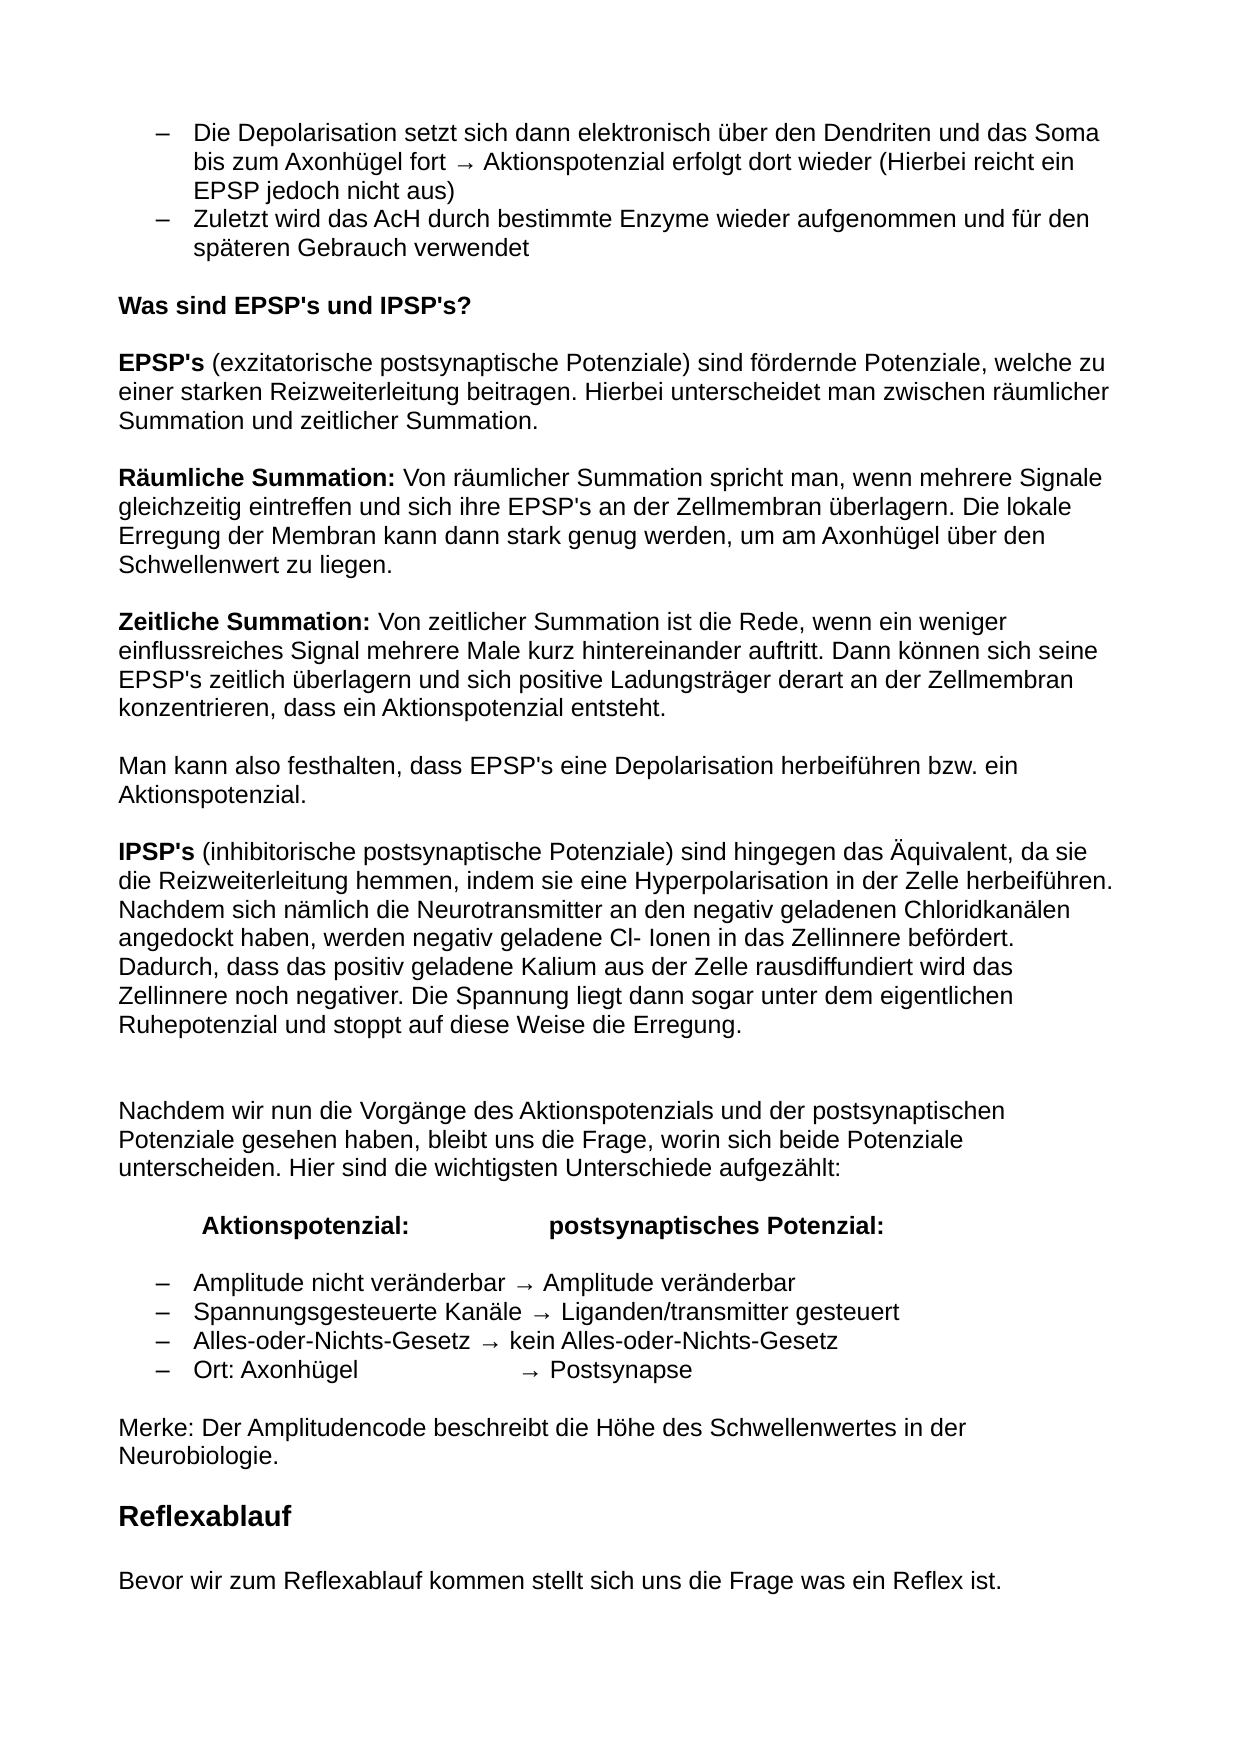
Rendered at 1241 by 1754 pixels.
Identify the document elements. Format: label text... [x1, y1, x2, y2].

text Man kann also festhalten, dass EPSP's eine Depolarisation herbeiführen bzw. ein Aktionspotenzial. [118, 751, 1122, 808]
list Amplitude nicht veränderbar → Amplitude veränderbar [156, 1268, 1122, 1297]
text Räumliche Summation: Von räumlicher Summation spricht man, wenn mehrere Signale gleichzeitig eintreffen und sich ihre EPSP's an der Zellmembran überlagern. Die lokale Erregung der Membran kann dann stark genug werden, um am Axonhügel über den Schwellenwert zu liegen. [118, 463, 1122, 578]
list Die Depolarisation setzt sich dann elektronisch über den Dendriten und das Soma bis zum Axonhügel fort → Aktionspotenzial erfolgt dort wieder (Hierbei reicht ein EPSP jedoch nicht aus) [156, 118, 1122, 204]
list Zuletzt wird das AcH durch bestimmte Enzyme wieder aufgenommen und für den späteren Gebrauch verwendet [156, 204, 1122, 262]
list Spannungsgesteuerte Kanäle → Liganden/transmitter gesteuert [156, 1297, 1122, 1326]
text IPSP's (inhibitorische postsynaptische Potenziale) sind hingegen das Äquivalent, da sie die Reizweiterleitung hemmen, indem sie eine Hyperpolarisation in der Zelle herbeiführen. [118, 837, 1122, 894]
list Ort: Axonhügel → Postsynapse [156, 1355, 1122, 1384]
text Reflexablauf [118, 1499, 1122, 1532]
text EPSP's (exzitatorische postsynaptische Potenziale) sind fördernde Potenziale, welche zu einer starken Reizweiterleitung beitragen. Hierbei unterscheidet man zwischen räumlicher Summation und zeitlicher Summation. [118, 348, 1122, 434]
text Zeitliche Summation: Von zeitlicher Summation ist die Rede, wenn ein weniger einflussreiches Signal mehrere Male kurz hintereinander auftritt. Dann können sich seine EPSP's zeitlich überlagern und sich positive Ladungsträger derart an der Zellmembran konzentrieren, dass ein Aktionspotenzial entsteht. [118, 607, 1122, 722]
text Nachdem sich nämlich die Neurotransmitter an den negativ geladenen Chloridkanälen angedockt haben, werden negativ geladene Cl- Ionen in das Zellinnere befördert. Dadurch, dass das positiv geladene Kalium aus der Zelle rausdiffundiert wird das Zellinnere noch negativer. Die Spannung liegt dann sogar unter dem eigentlichen Ruhepotenzial und stoppt auf diese Weise die Erregung. [118, 894, 1122, 1038]
text Merke: Der Amplitudencode beschreibt die Höhe des Schwellenwertes in der Neurobiologie. [118, 1412, 1122, 1470]
text Bevor wir zum Reflexablauf kommen stellt sich uns die Frage was ein Reflex ist. [118, 1566, 1122, 1594]
text Nachdem wir nun die Vorgänge des Aktionspotenzials und der postsynaptischen Potenziale gesehen haben, bleibt uns die Frage, worin sich beide Potenziale unterscheiden. Hier sind die wichtigsten Unterschiede aufgezählt: [118, 1096, 1122, 1182]
text Was sind EPSP's und IPSP's? [118, 291, 1122, 319]
list Alles-oder-Nichts-Gesetz → kein Alles-oder-Nichts-Gesetz [156, 1326, 1122, 1355]
text Aktionspotenzial: postsynaptisches Potenzial: [118, 1211, 1122, 1239]
